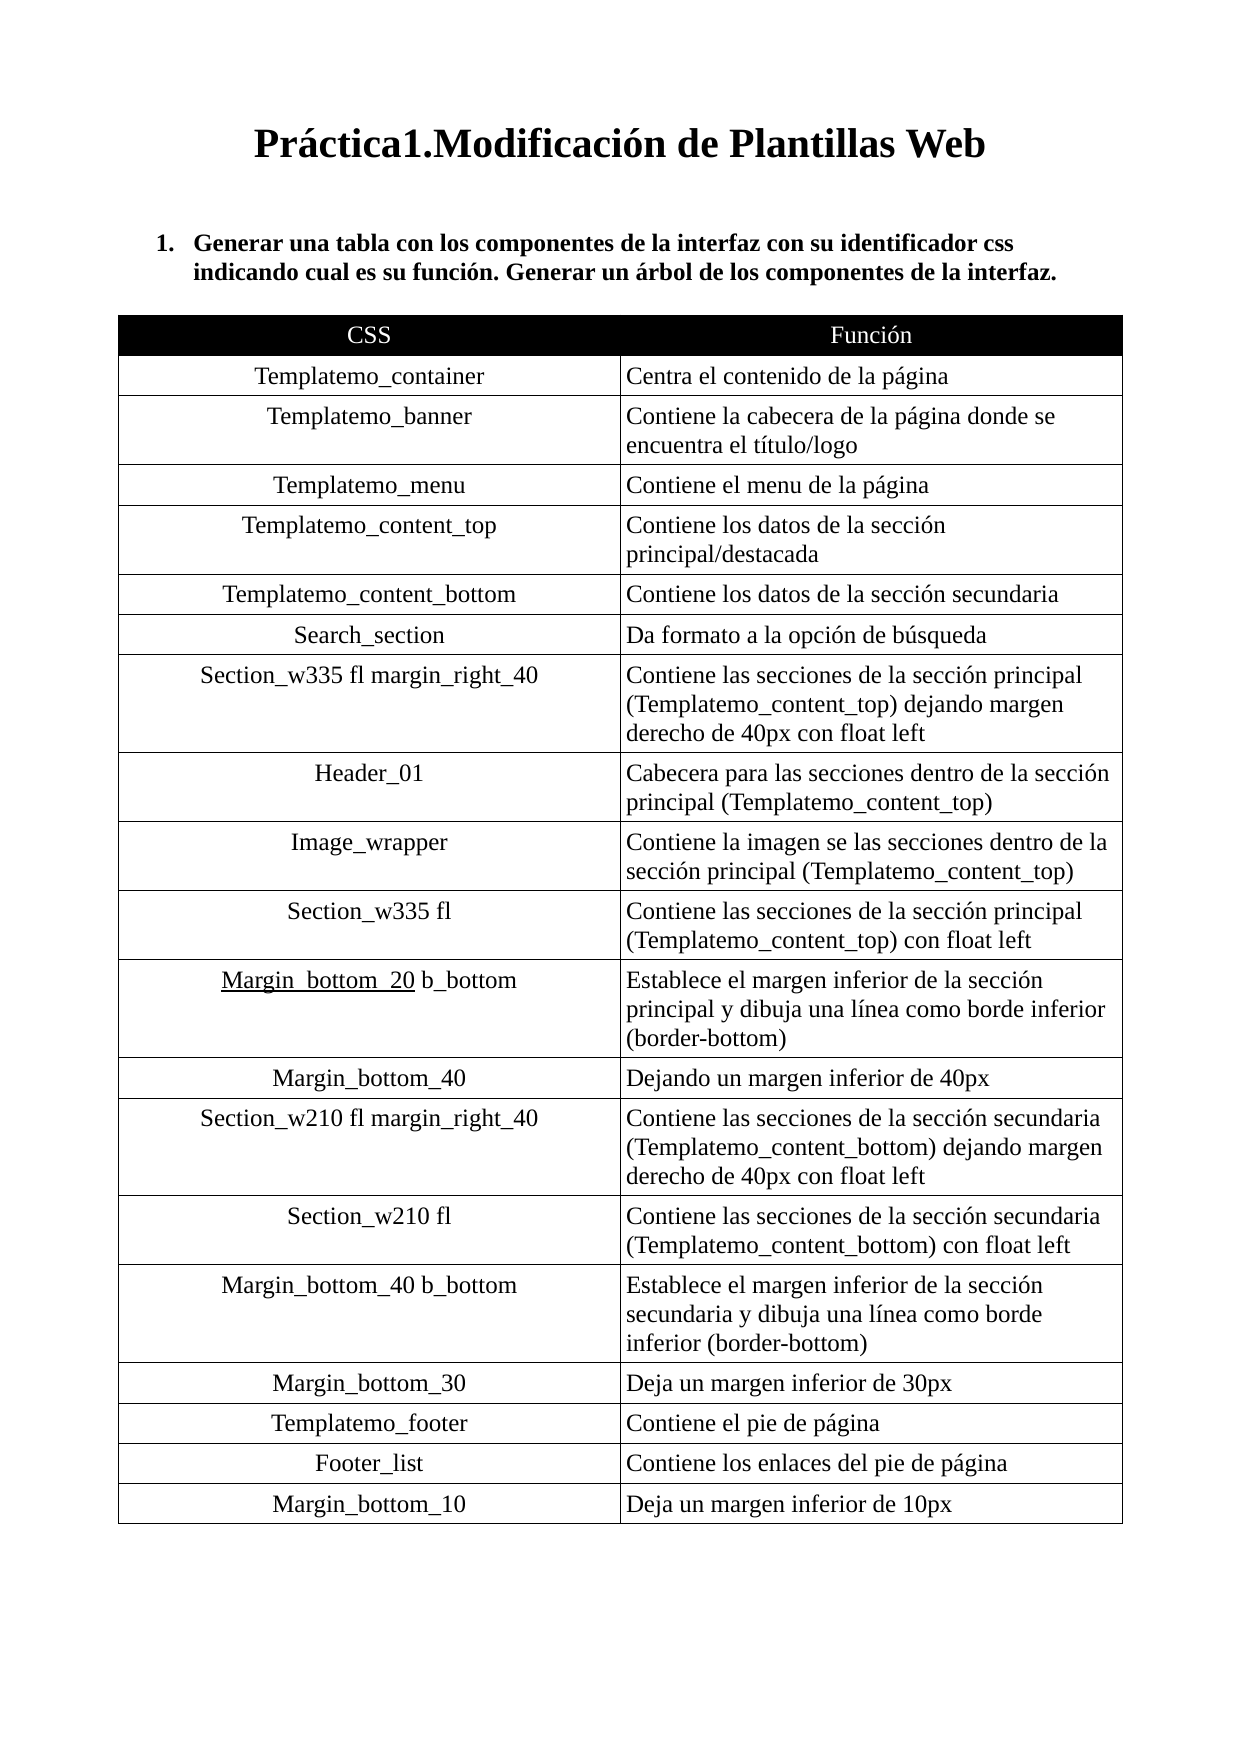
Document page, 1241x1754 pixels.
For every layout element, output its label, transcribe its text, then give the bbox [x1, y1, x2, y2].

table_cell Deja un margen inferior de 30px [621, 1363, 1122, 1402]
table_cell Footer_list [119, 1444, 620, 1483]
table_cell Templatemo_menu [119, 465, 620, 504]
table_cell Contiene las secciones de la sección secundaria (Templatemo_content_bottom) con float left [621, 1196, 1122, 1264]
table_cell Margin_bottom_40 b_bottom [119, 1265, 620, 1362]
text Práctica1.Modificación de Plantillas Web [118, 118, 1122, 166]
table_cell Section_w335 fl [119, 891, 620, 959]
table_cell Image_wrapper [119, 822, 620, 890]
table_header Función [621, 316, 1122, 355]
table_cell Centra el contenido de la página [621, 356, 1122, 395]
table_cell Contiene la imagen se las secciones dentro de la sección principal (Templatemo_content_top) [621, 822, 1122, 890]
table_cell Margin_bottom_20 b_bottom [119, 960, 620, 1057]
table_cell Margin_bottom_10 [119, 1484, 620, 1523]
list Generar una tabla con los componentes de la interfaz con su identificador css indicando cual es su función. Generar un árbol de los componentes de la interfaz. [156, 228, 1122, 286]
table_cell Establece el margen inferior de la sección principal y dibuja una línea como borde inferior (border-bottom) [621, 960, 1122, 1057]
table_cell Contiene los enlaces del pie de página [621, 1444, 1122, 1483]
table_cell Section_w210 fl [119, 1196, 620, 1264]
table_cell Cabecera para las secciones dentro de la sección principal (Templatemo_content_top) [621, 753, 1122, 821]
table_header CSS [119, 316, 620, 355]
table_cell Contiene la cabecera de la página donde se encuentra el título/logo [621, 396, 1122, 464]
table_cell Templatemo_content_top [119, 506, 620, 574]
table_cell Header_01 [119, 753, 620, 821]
table_cell Contiene los datos de la sección principal/destacada [621, 506, 1122, 574]
table_cell Search_section [119, 615, 620, 654]
table_cell Contiene las secciones de la sección principal (Templatemo_content_top) con float left [621, 891, 1122, 959]
table_cell Contiene el pie de página [621, 1404, 1122, 1443]
table_cell Establece el margen inferior de la sección secundaria y dibuja una línea como borde inferior (border-bottom) [621, 1265, 1122, 1362]
table_cell Deja un margen inferior de 10px [621, 1484, 1122, 1523]
table_cell Contiene las secciones de la sección principal (Templatemo_content_top) dejando margen derecho de 40px con float left [621, 655, 1122, 752]
table_cell Dejando un margen inferior de 40px [621, 1058, 1122, 1097]
table_cell Margin_bottom_40 [119, 1058, 620, 1097]
table_cell Contiene las secciones de la sección secundaria (Templatemo_content_bottom) dejando margen derecho de 40px con float left [621, 1099, 1122, 1195]
table_cell Contiene los datos de la sección secundaria [621, 575, 1122, 614]
table_cell Section_w335 fl margin_right_40 [119, 655, 620, 752]
table_cell Da formato a la opción de búsqueda [621, 615, 1122, 654]
table_cell Section_w210 fl margin_right_40 [119, 1099, 620, 1195]
table_cell Templatemo_content_bottom [119, 575, 620, 614]
table_cell Templatemo_container [119, 356, 620, 395]
table_cell Contiene el menu de la página [621, 465, 1122, 504]
table_cell Margin_bottom_30 [119, 1363, 620, 1402]
table_cell Templatemo_banner [119, 396, 620, 464]
table_cell Templatemo_footer [119, 1404, 620, 1443]
